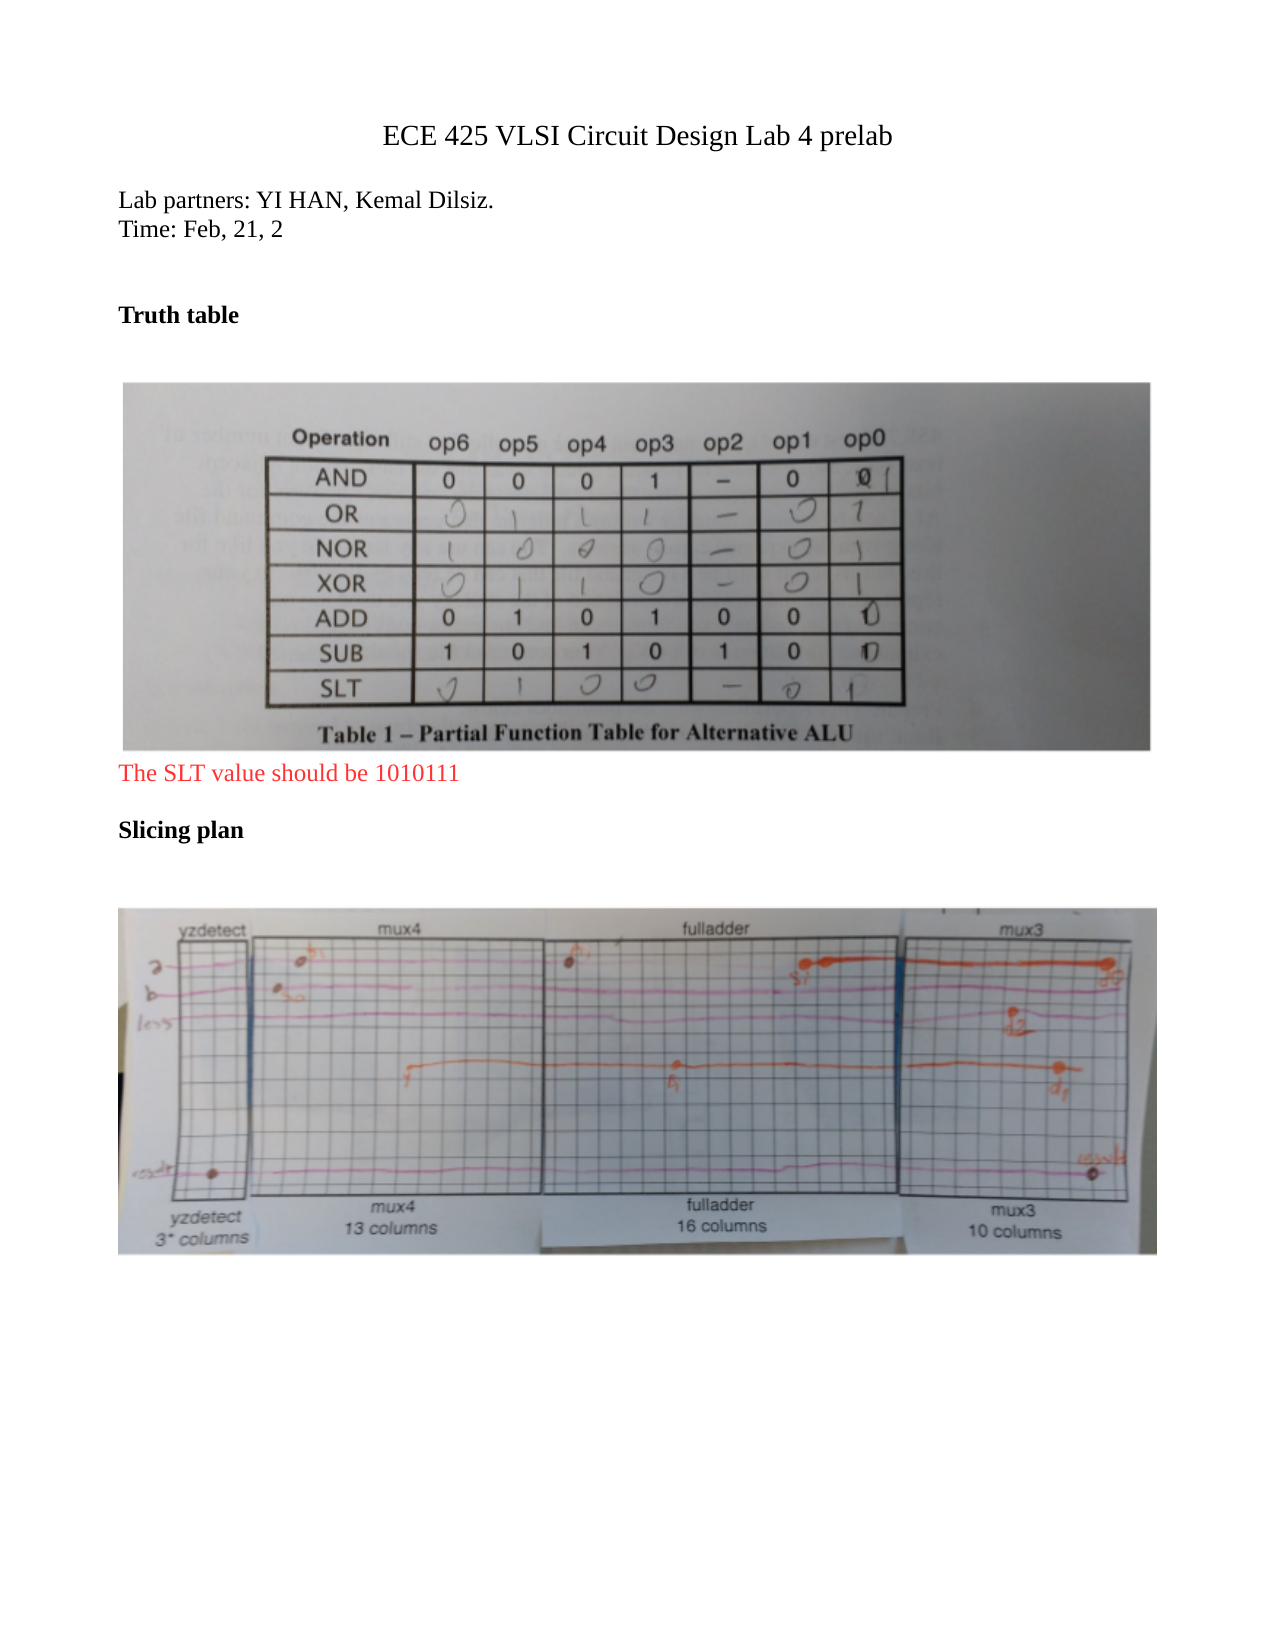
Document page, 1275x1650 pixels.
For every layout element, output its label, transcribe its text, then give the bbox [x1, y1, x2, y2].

text Truth table [118, 300, 1157, 329]
text Slicing plan [118, 816, 1157, 844]
picture [122, 369, 1162, 758]
text Time: Feb, 21, 2 [118, 214, 1157, 243]
text The SLT value should be 1010111 [118, 358, 1157, 787]
text ECE 425 VLSI Circuit Design Lab 4 prelab [118, 118, 1157, 152]
picture [118, 901, 1157, 1257]
text Lab partners: YI HAN, Kemal Dilsiz. [118, 185, 1157, 214]
